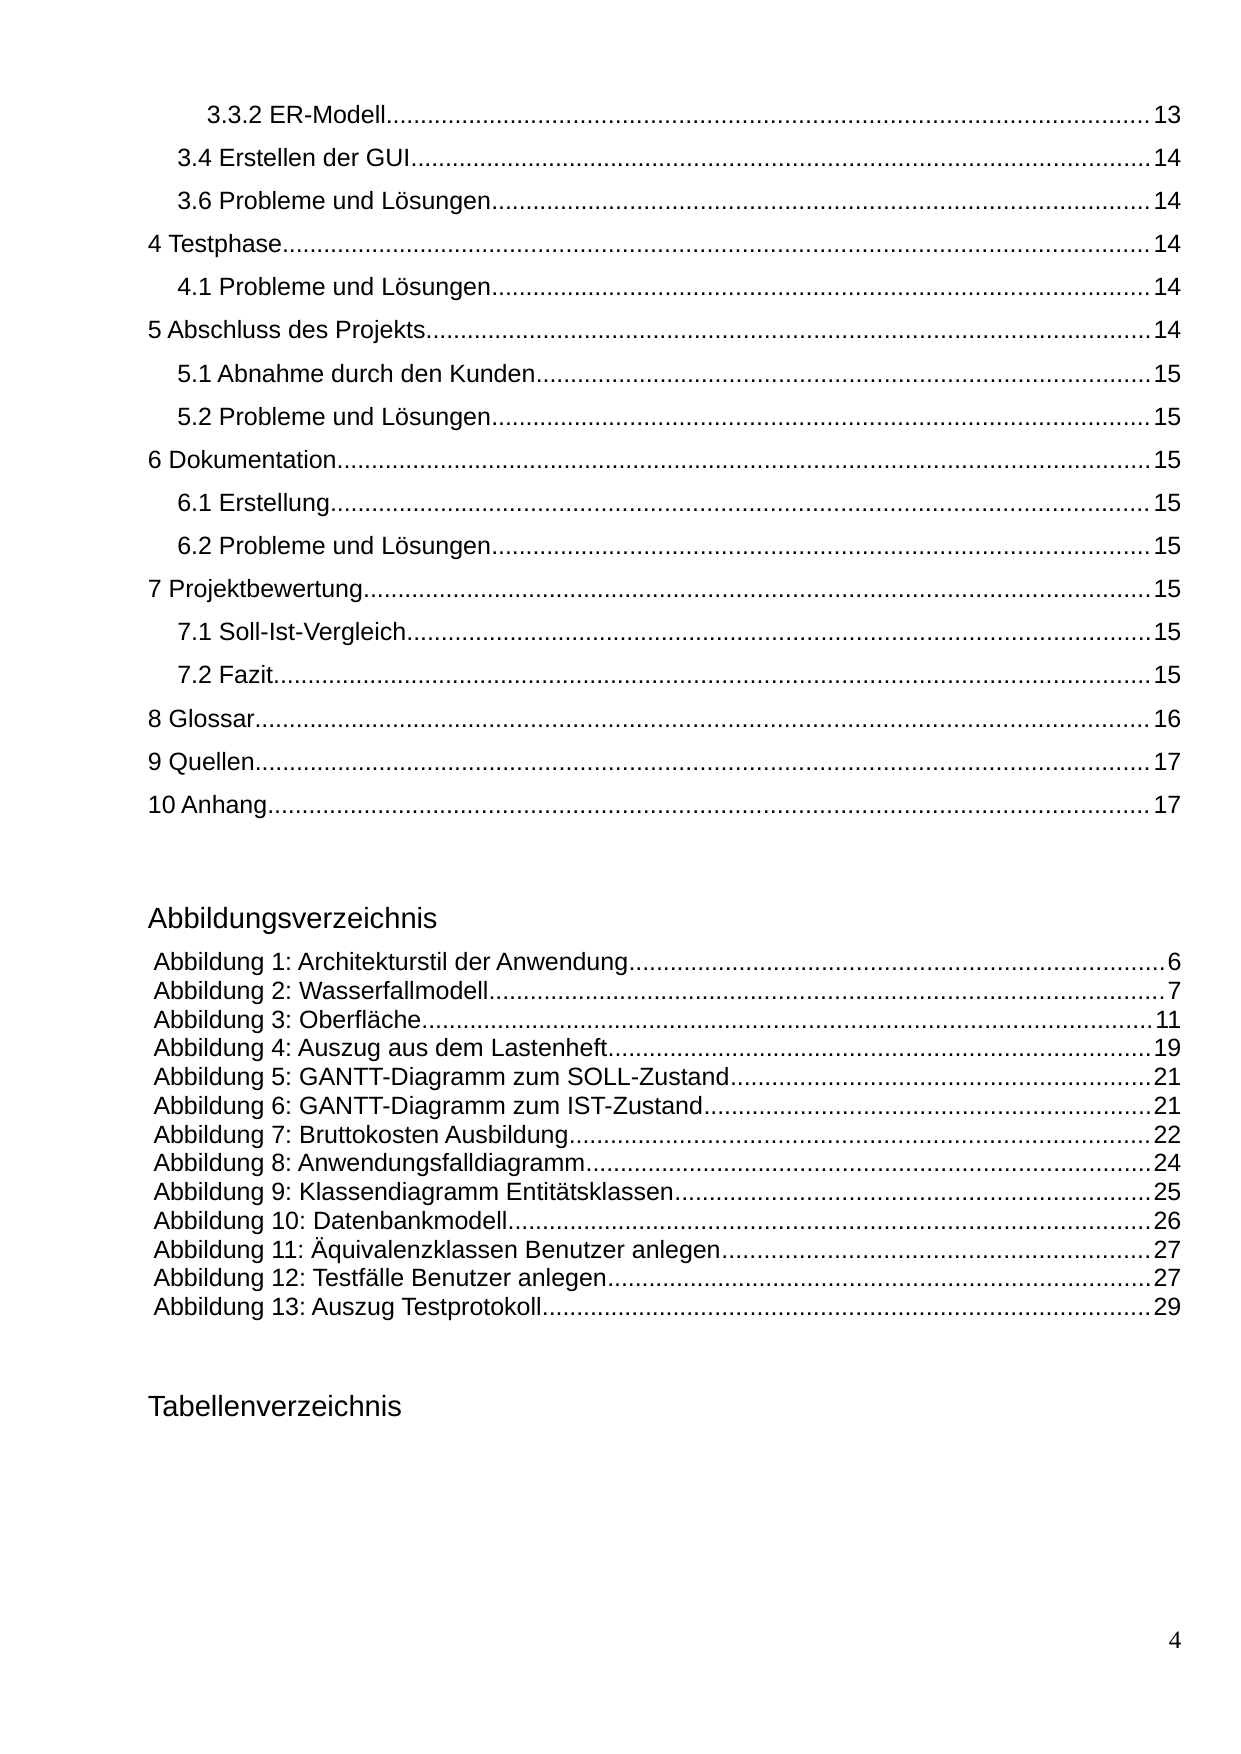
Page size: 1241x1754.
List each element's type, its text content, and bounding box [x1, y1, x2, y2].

text 4.1 Probleme und Lösungen 14 [177, 272, 1181, 301]
text Abbildung 1: Architekturstil der Anwendung 6 [148, 947, 1181, 976]
subtitle Tabellenverzeichnis [148, 1389, 1181, 1422]
text 7.1 Soll-Ist-Vergleich 15 [177, 617, 1181, 646]
text 6.2 Probleme und Lösungen 15 [177, 531, 1181, 560]
text 5.1 Abnahme durch den Kunden 15 [177, 358, 1181, 387]
text Abbildung 8: Anwendungsfalldiagramm 24 [148, 1148, 1181, 1177]
text 9 Quellen 17 [148, 747, 1181, 775]
text Abbildung 9: Klassendiagramm Entitätsklassen 25 [148, 1177, 1181, 1206]
text Abbildung 13: Auszug Testprotokoll 29 [148, 1292, 1181, 1321]
text Abbildung 11: Äquivalenzklassen Benutzer anlegen 27 [148, 1234, 1181, 1263]
text Abbildung 4: Auszug aus dem Lastenheft 19 [148, 1033, 1181, 1062]
subtitle Abbildungsverzeichnis [148, 901, 1181, 934]
text 7 Projektbewertung 15 [148, 574, 1181, 603]
text Abbildung 2: Wasserfallmodell 7 [148, 976, 1181, 1004]
text 3.4 Erstellen der GUI 14 [177, 143, 1181, 172]
text 6 Dokumentation 15 [148, 445, 1181, 473]
text Abbildung 12: Testfälle Benutzer anlegen 27 [148, 1263, 1181, 1292]
text 6.1 Erstellung 15 [177, 488, 1181, 517]
text 4 Testphase 14 [148, 229, 1181, 258]
text Abbildung 5: GANTT-Diagramm zum SOLL-Zustand 21 [148, 1062, 1181, 1091]
text 8 Glossar 16 [148, 703, 1181, 732]
text Abbildung 6: GANTT-Diagramm zum IST-Zustand 21 [148, 1091, 1181, 1119]
text Abbildung 10: Datenbankmodell 26 [148, 1206, 1181, 1234]
text 3.6 Probleme und Lösungen 14 [177, 186, 1181, 215]
text Abbildung 3: Oberfläche 11 [148, 1004, 1181, 1033]
text 5.2 Probleme und Lösungen 15 [177, 402, 1181, 430]
text 7.2 Fazit 15 [177, 660, 1181, 689]
text 5 Abschluss des Projekts 14 [148, 315, 1181, 344]
text 10 Anhang 17 [148, 790, 1181, 818]
text 3.3.2 ER-Modell 13 [207, 100, 1181, 128]
text Abbildung 7: Bruttokosten Ausbildung 22 [148, 1119, 1181, 1148]
